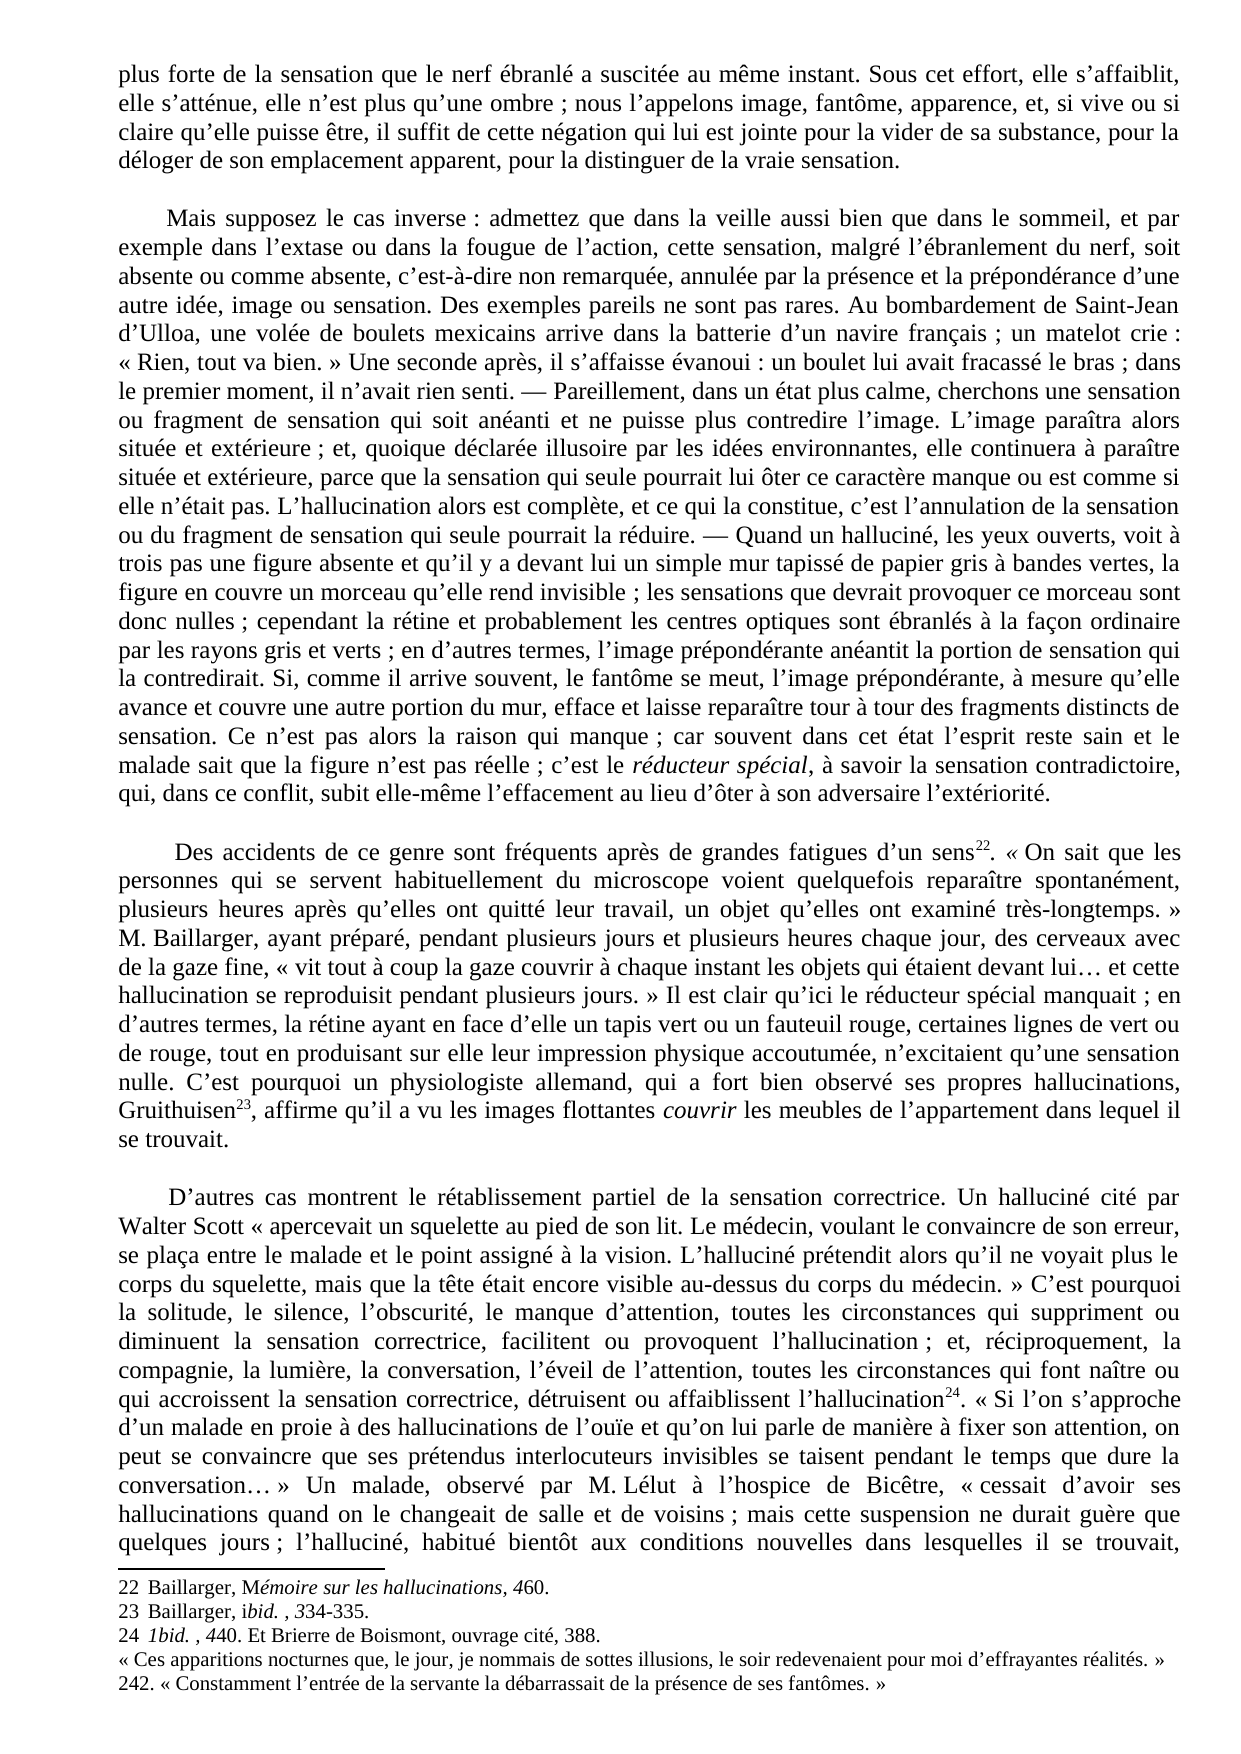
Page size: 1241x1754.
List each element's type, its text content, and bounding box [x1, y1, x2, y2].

text Baillarger, ibid. , 334-335. [118, 1599, 1181, 1623]
text 242. « Constamment l’entrée de la servante la débarrassait de la présence de ses fantômes. » [118, 1671, 1181, 1695]
text Mais supposez le cas inverse : admettez que dans la veille aussi bien que dans le sommeil, et par exemple dans l’extase ou dans la fougue de l’action, cette sensation, malgré l’ébranlement du nerf, soit absente ou comme absente, c’est-à-dire non remarquée, annulée par la présence et la prépondérance d’une autre idée, image ou sensation. Des exemples pareils ne sont pas rares. Au bombardement de Saint-Jean d’Ulloa, une volée de boulets mexicains arrive dans la batterie d’un navire français ; un matelot crie : « Rien, tout va bien. » Une seconde après, il s’affaisse évanoui : un boulet lui avait fracassé le bras ; dans le premier moment, il n’avait rien senti. — Pareillement, dans un état plus calme, cherchons une sensation ou fragment de sensation qui soit anéanti et ne puisse plus contredire l’image. L’image paraîtra alors située et extérieure ; et, quoique déclarée illusoire par les idées environnantes, elle continuera à paraître située et extérieure, parce que la sensation qui seule pourrait lui ôter ce caractère manque ou est comme si elle n’était pas. L’hallucination alors est complète, et ce qui la constitue, c’est l’annulation de la sensation ou du fragment de sensation qui seule pourrait la réduire. — Quand un halluciné, les yeux ouverts, voit à trois pas une figure absente et qu’il y a devant lui un simple mur tapissé de papier gris à bandes vertes, la figure en couvre un morceau qu’elle rend invisible ; les sensations que devrait provoquer ce morceau sont donc nulles ; cependant la rétine et probablement les centres optiques sont ébranlés à la façon ordinaire par les rayons gris et verts ; en d’autres termes, l’image prépondérante anéantit la portion de sensation qui la contredirait. Si, comme il arrive souvent, le fantôme se meut, l’image prépondérante, à mesure qu’elle avance et couvre une autre portion du mur, efface et laisse reparaître tour à tour des fragments distincts de sensation. Ce n’est pas alors la raison qui manque ; car souvent dans cet état l’esprit reste sain et le malade sait que la figure n’est pas réelle ; c’est le réducteur spécial, à savoir la sensation contradictoire, qui, dans ce conflit, subit elle-même l’effacement au lieu d’ôter à son adversaire l’extériorité. [118, 203, 1181, 807]
text « Ces apparitions nocturnes que, le jour, je nommais de sottes illusions, le soir redevenaient pour moi d’effrayantes réalités. » [118, 1647, 1181, 1671]
text 1bid. , 440. Et Brierre de Boismont, ouvrage cité, 388. [118, 1623, 1181, 1647]
text D’autres cas montrent le rétablissement partiel de la sensation correctrice. Un halluciné cité par Walter Scott « apercevait un squelette au pied de son lit. Le médecin, voulant le convaincre de son erreur, se plaça entre le malade et le point assigné à la vision. L’halluciné prétendit alors qu’il ne voyait plus le corps du squelette, mais que la tête était encore visible au-dessus du corps du médecin. » C’est pourquoi la solitude, le silence, l’obscurité, le manque d’attention, toutes les circonstances qui suppriment ou diminuent la sensation correctrice, facilitent ou provoquent l’hallucination ; et, réciproquement, la compagnie, la lumière, la conversation, l’éveil de l’attention, toutes les circonstances qui font naître ou qui accroissent la sensation correctrice, détruisent ou affaiblissent l’hallucination. « Si l’on s’approche d’un malade en proie à des hallucinations de l’ouïe et qu’on lui parle de manière à fixer son attention, on peut se convaincre que ses prétendus interlocuteurs invisibles se taisent pendant le temps que dure la conversation… » Un malade, observé par M. Lélut à l’hospice de Bicêtre, « cessait d’avoir ses hallucinations quand on le changeait de salle et de voisins ; mais cette suspension ne durait guère que quelques jours ; l’halluciné, habitué bientôt aux conditions nouvelles dans lesquelles il se trouvait, [118, 1182, 1181, 1556]
text Baillarger, Mémoire sur les hallucinations, 460. [118, 1574, 1181, 1599]
text plus forte de la sensation que le nerf ébranlé a suscitée au même instant. Sous cet effort, elle s’affaiblit, elle s’atténue, elle n’est plus qu’une ombre ; nous l’appelons image, fantôme, apparence, et, si vive ou si claire qu’elle puisse être, il suffit de cette négation qui lui est jointe pour la vider de sa substance, pour la déloger de son emplacement apparent, pour la distinguer de la vraie sensation. [118, 59, 1181, 174]
text Des accidents de ce genre sont fréquents après de grandes fatigues d’un sens. « On sait que les personnes qui se servent habituellement du microscope voient quelquefois reparaître spontanément, plusieurs heures après qu’elles ont quitté leur travail, un objet qu’elles ont examiné très-longtemps. » M. Baillarger, ayant préparé, pendant plusieurs jours et plusieurs heures chaque jour, des cerveaux avec de la gaze fine, « vit tout à coup la gaze couvrir à chaque instant les objets qui étaient devant lui… et cette hallucination se reproduisit pendant plusieurs jours. » Il est clair qu’ici le réducteur spécial manquait ; en d’autres termes, la rétine ayant en face d’elle un tapis vert ou un fauteuil rouge, certaines lignes de vert ou de rouge, tout en produisant sur elle leur impression physique accoutumée, n’excitaient qu’une sensation nulle. C’est pourquoi un physiologiste allemand, qui a fort bien observé ses propres hallucinations, Gruithuisen, affirme qu’il a vu les images flottantes couvrir les meubles de l’appartement dans lequel il se trouvait. [118, 837, 1181, 1153]
